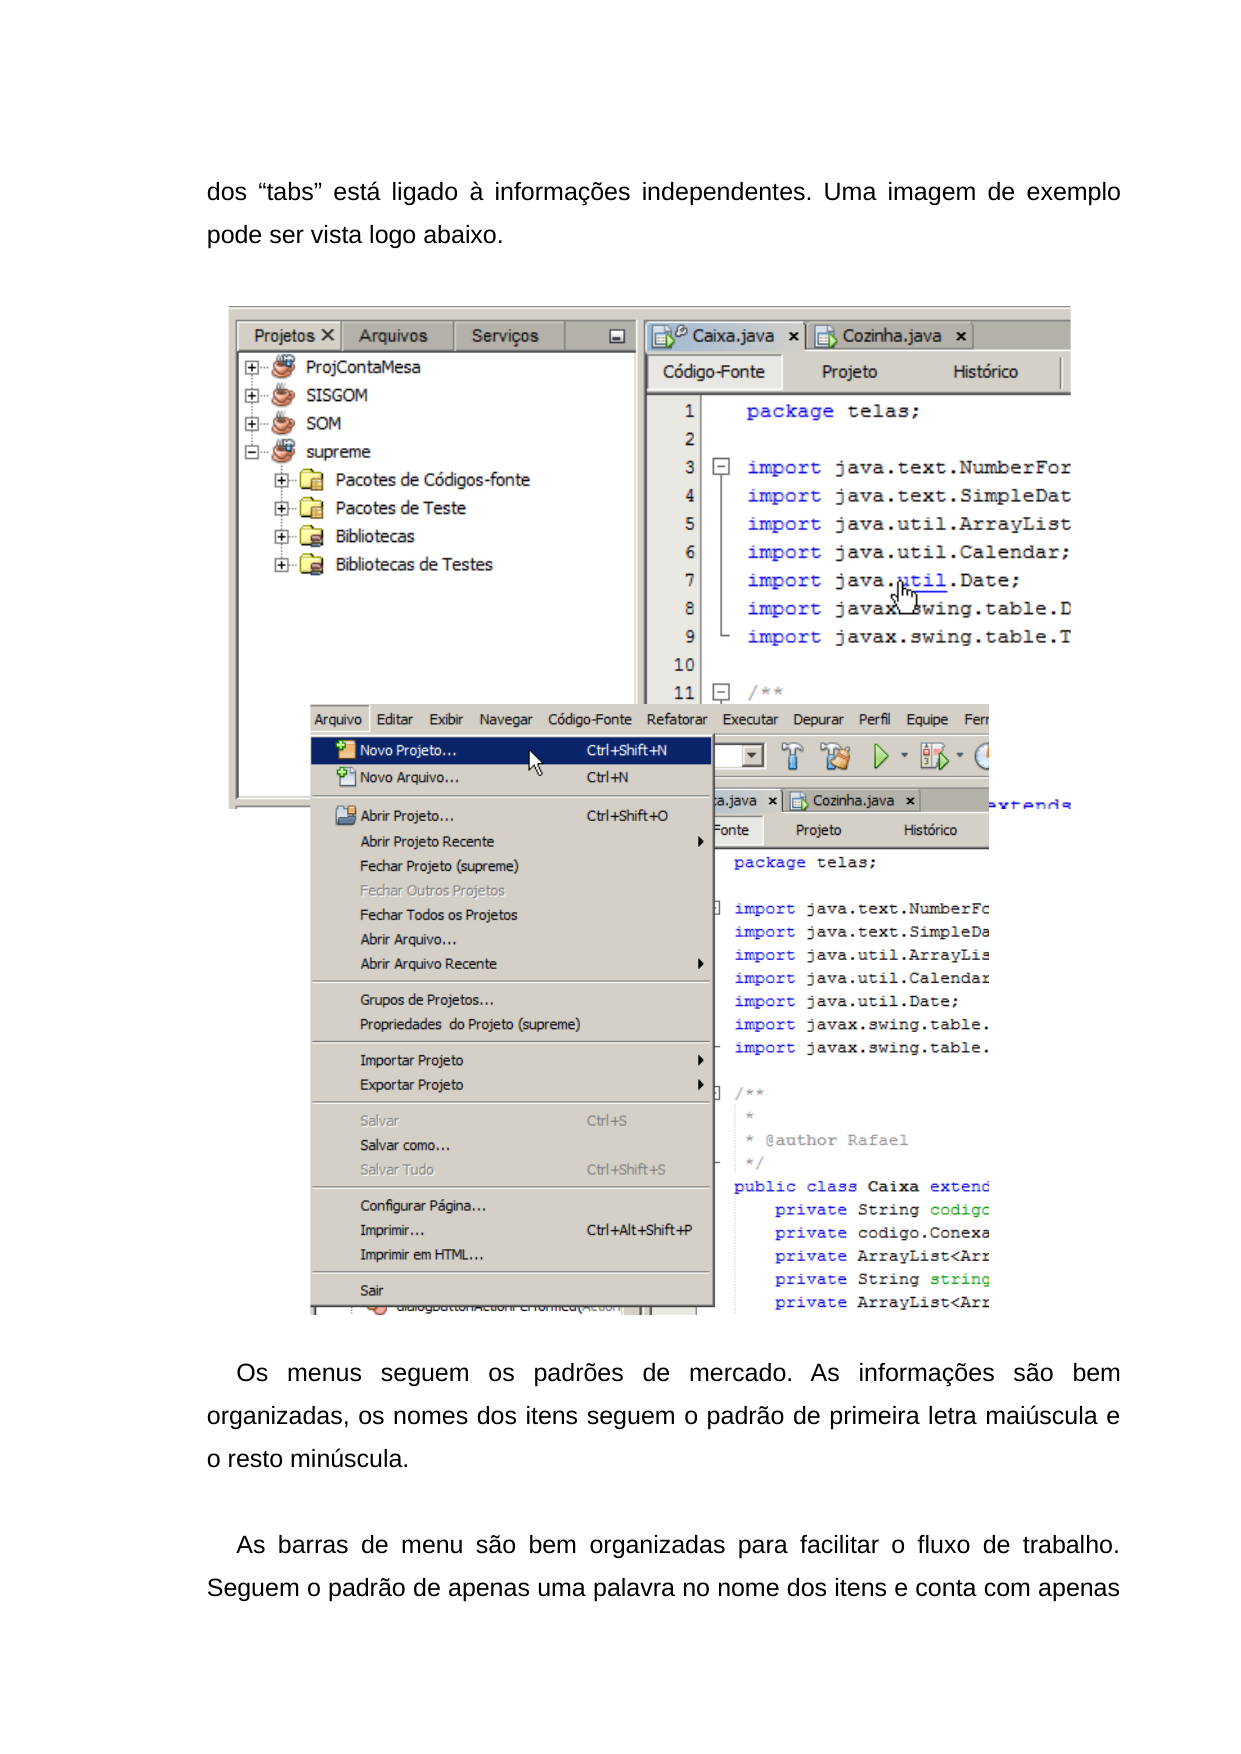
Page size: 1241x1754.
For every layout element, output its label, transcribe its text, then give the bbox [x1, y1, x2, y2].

text Os menus seguem os padrões de mercado. As informações são bem organizadas, os nomes dos itens seguem o padrão de primeira letra maiúscula e o resto minúscula. [207, 1358, 1122, 1473]
picture [228, 306, 1071, 1315]
text dos “tabs” está ligado à informações independentes. Uma imagem de exemplo pode ser vista logo abaixo. [207, 177, 1122, 249]
text As barras de menu são bem organizadas para facilitar o fluxo de trabalho. Seguem o padrão de apenas uma palavra no nome dos itens e conta com apenas [207, 1530, 1122, 1602]
